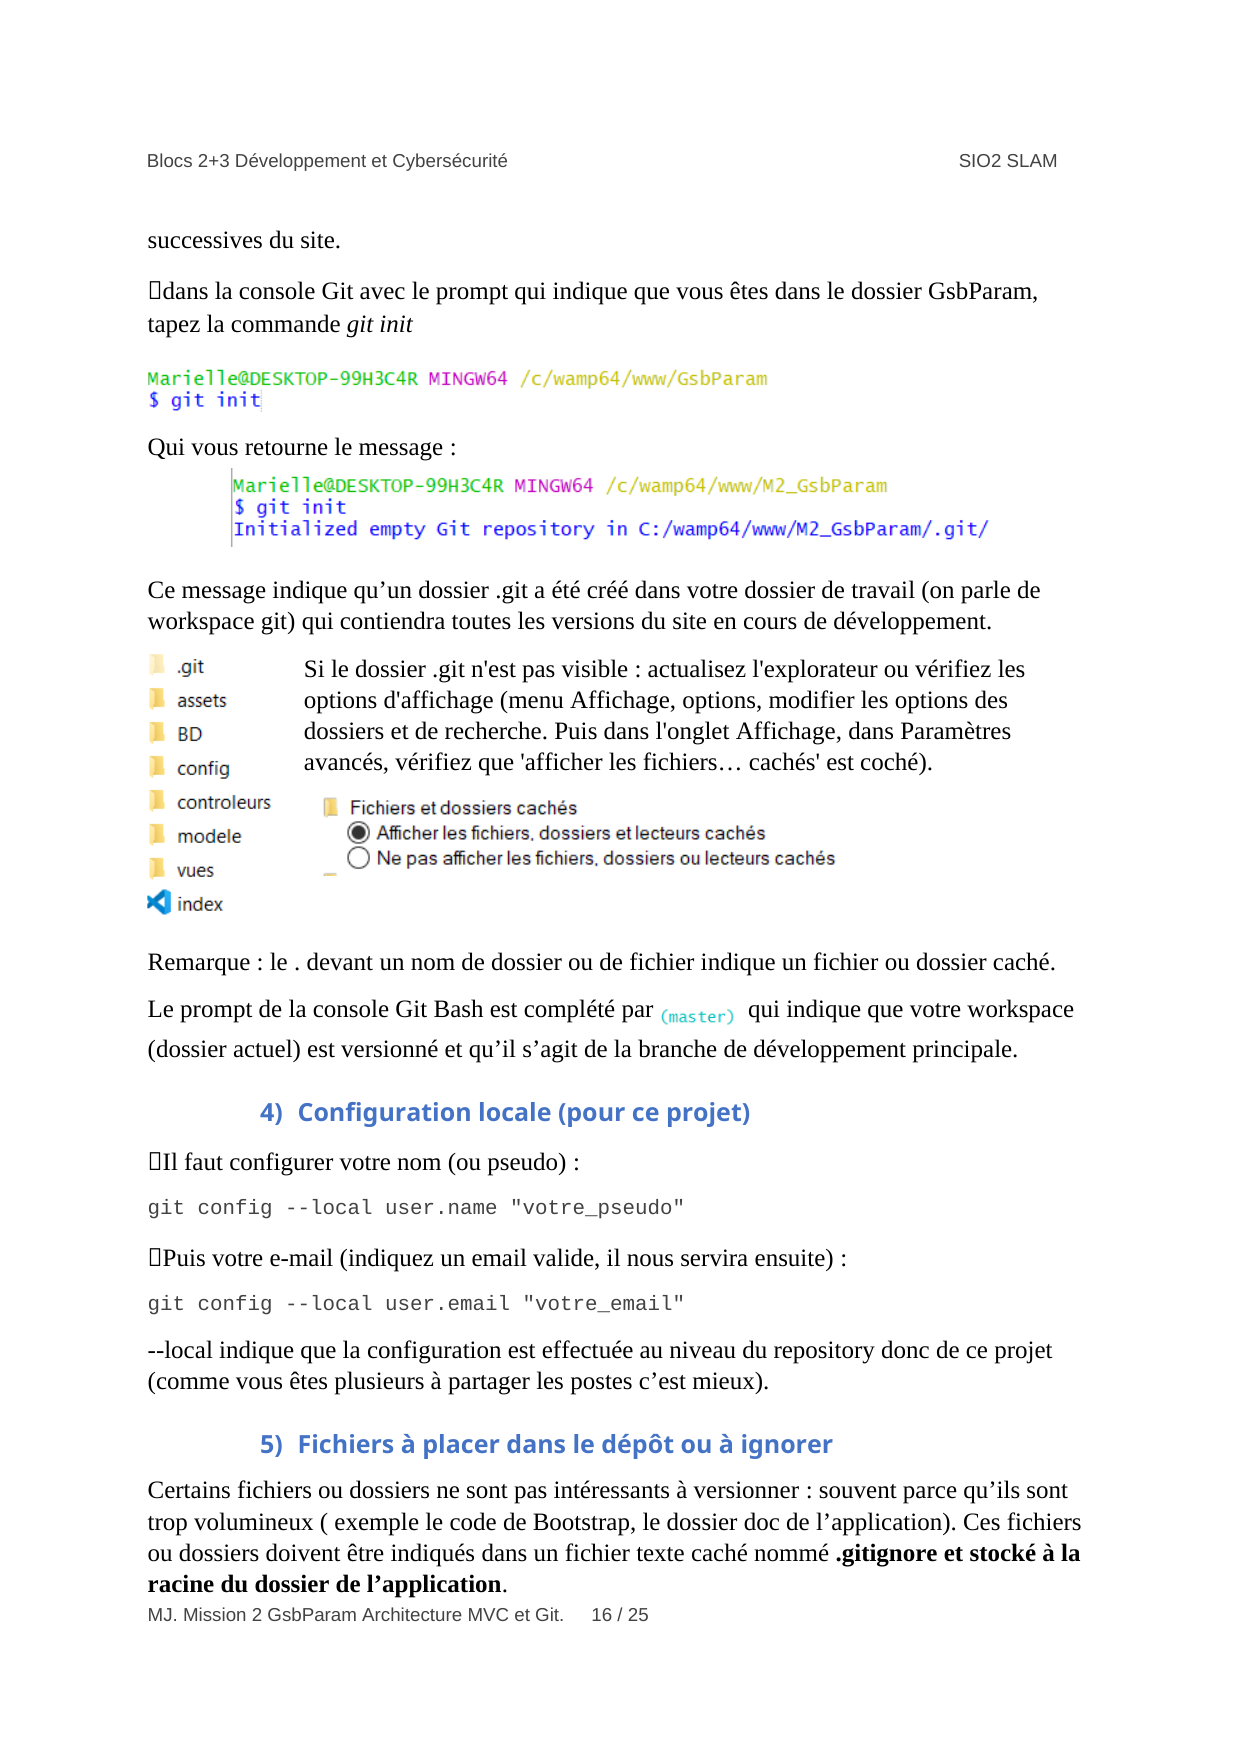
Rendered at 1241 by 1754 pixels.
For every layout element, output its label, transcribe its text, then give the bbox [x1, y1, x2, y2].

picture [147, 356, 839, 413]
text Il faut configurer votre nom (ou pseudo) : [147, 1144, 1092, 1178]
text successives du site. [147, 225, 1092, 254]
text Qui vous retourne le message : [147, 432, 1092, 461]
text --local indique que la configuration est effectuée au niveau du repository donc de ce projet (comme vous êtes plusieurs à partager les postes c’est mieux). [147, 1335, 1092, 1395]
picture [303, 794, 854, 876]
text Si le dossier .git n'est pas visible : actualisez l'explorateur ou vérifiez les options d'affichage (menu Affichage, options, modifier les options des dossiers et de recherche. Puis dans l'onglet Affichage, dans Paramètres avancés, vérifiez que 'afficher les fichiers… cachés' est coché). [285, 654, 1092, 776]
picture [230, 468, 1009, 547]
text git config --local user.name "votre_pseudo" [147, 1197, 1092, 1221]
text Ce message indique qu’un dossier .git a été créé dans votre dossier de travail (on parle de workspace git) qui contiendra toutes les versions du site en cours de développement. [147, 575, 1092, 635]
list Fichiers à placer dans le dépôt ou à ignorer [260, 1426, 1092, 1460]
text git config --local user.email "votre_email" [147, 1293, 1092, 1316]
text Remarque : le . devant un nom de dossier ou de fichier indique un fichier ou dossier caché. [147, 947, 1092, 976]
text dans la console Git avec le prompt qui indique que vous êtes dans le dossier GsbParam, tapez la commande git init [147, 273, 1092, 338]
text Le prompt de la console Git Bash est complété par qui indique que votre workspace (dossier actuel) est versionné et qu’il s’agit de la branche de développement principale. [147, 994, 1092, 1063]
text Certains fichiers ou dossiers ne sont pas intéressants à versionner : souvent parce qu’ils sont trop volumineux ( exemple le code de Bootstrap, le dossier doc de l’application). Ces fichiers ou dossiers doivent être indiqués dans un fichier texte caché nommé .gitignore et stocké à la racine du dossier de l’application. [147, 1476, 1092, 1597]
text Puis votre e-mail (indiquez un email valide, il nous servira ensuite) : [147, 1239, 1092, 1273]
picture [147, 653, 285, 926]
picture [659, 1003, 742, 1032]
list Configuration locale (pour ce projet) [260, 1094, 1092, 1128]
